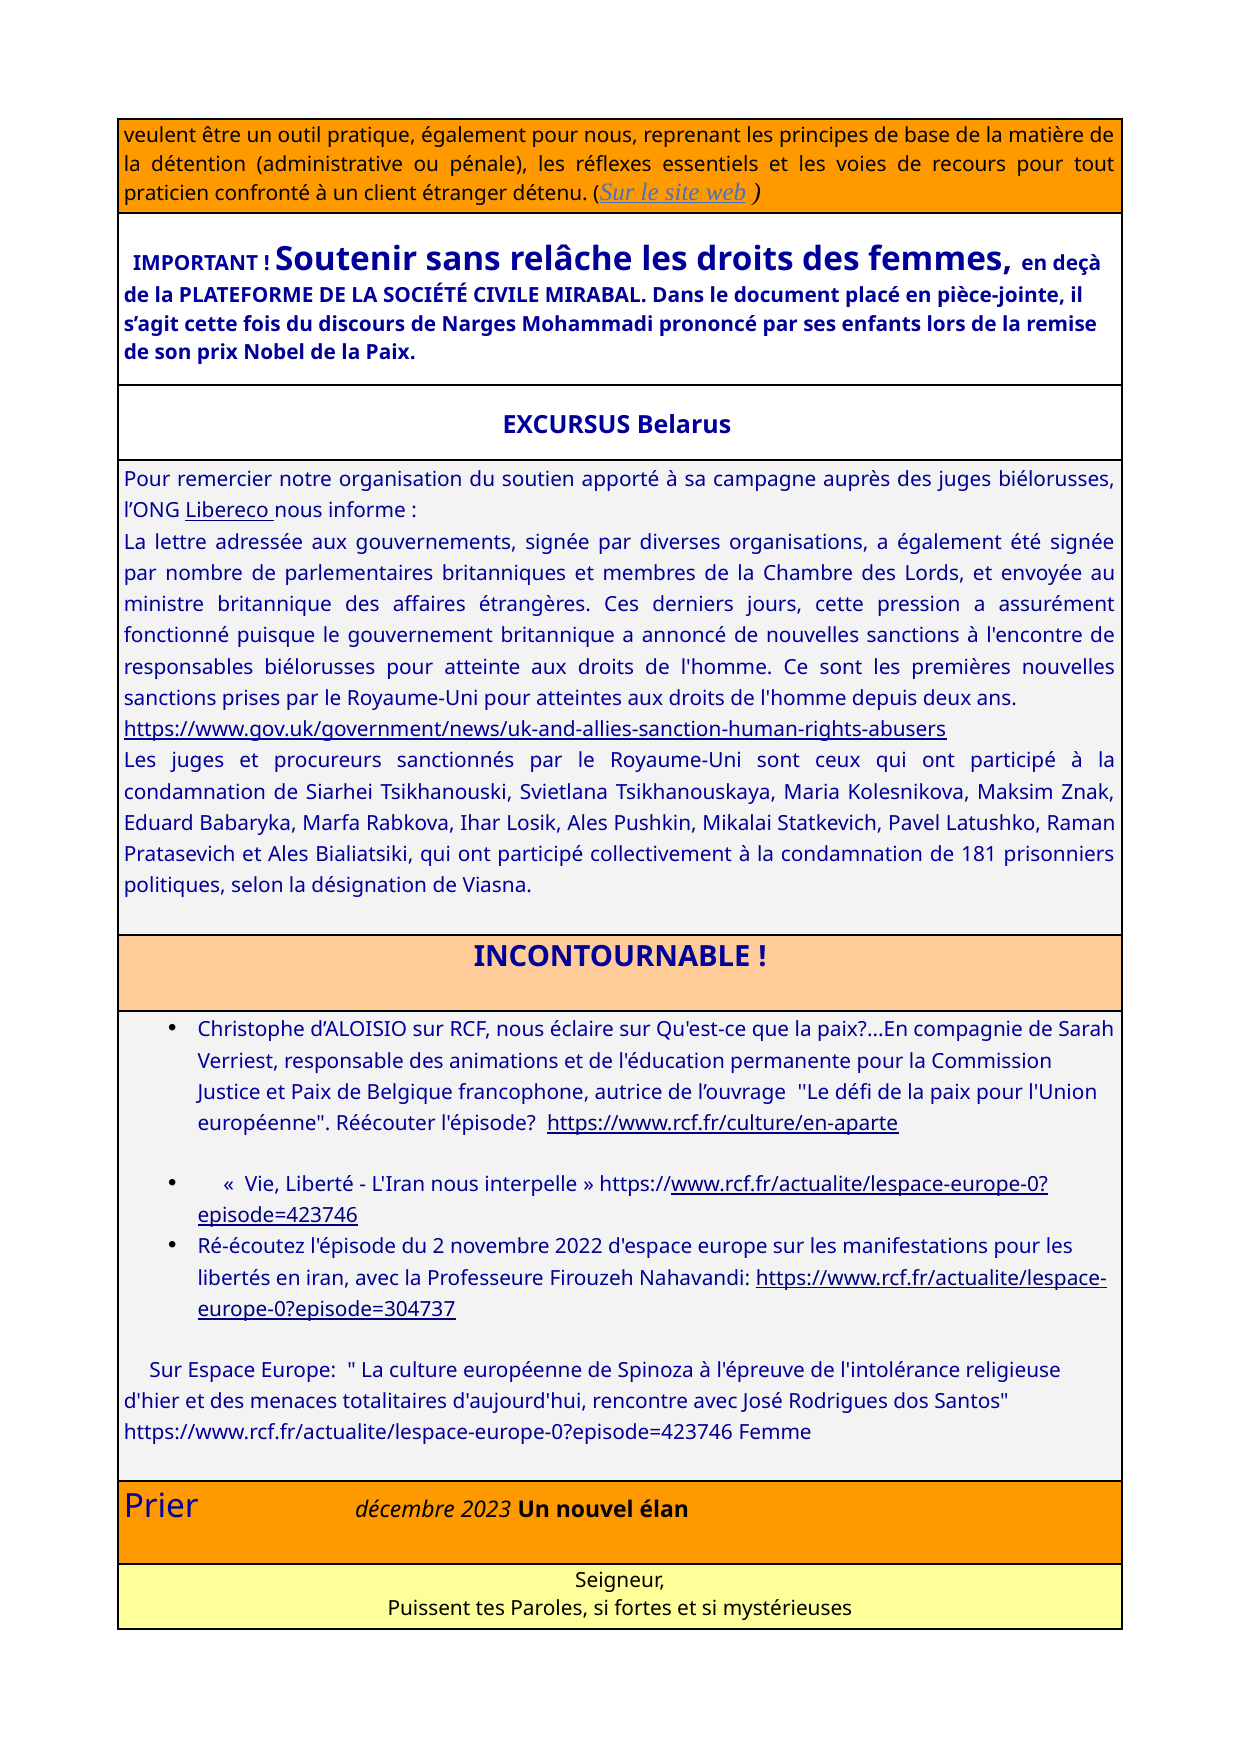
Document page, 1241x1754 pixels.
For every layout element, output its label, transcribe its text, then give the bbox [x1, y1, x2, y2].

table_cell INCONTOURNABLE ! [119, 936, 1121, 1010]
table_cell Christophe d’ALOISIO sur RCF, nous éclaire sur Qu'est-ce que la paix?...En compagnie de Sarah Verriest, responsable des animations et de l'éducation permanente pour la Commission Justice et Paix de Belgique francophone, autrice de l’ouvrage ''Le défi de la paix pour l'Union européenne". Réécouter l'épisode? https://www.rcf.fr/culture/en-aparte 🚩 « Vie, Liberté - L'Iran nous interpelle » https://www.rcf.fr/actualite/lespace-europe-0?episode=423746 Ré-écoutez l'épisode du 2 novembre 2022 d'espace europe sur les manifestations pour les libertés en iran, avec la Professeure Firouzeh Nahavandi: https://www.rcf.fr/actualite/lespace-europe-0?episode=304737 💙 Sur Espace Europe: " La culture européenne de Spinoza à l'épreuve de l'intolérance religieuse d'hier et des menaces totalitaires d'aujourd'hui, rencontre avec José Rodrigues dos Santos" https://www.rcf.fr/actualite/lespace-europe-0?episode=423746 Femme [119, 1012, 1121, 1480]
table_cell Pour remercier notre organisation du soutien apporté à sa campagne auprès des juges biélorusses, l’ONG Libereco nous informe : La lettre adressée aux gouvernements, signée par diverses organisations, a également été signée par nombre de parlementaires britanniques et membres de la Chambre des Lords, et envoyée au ministre britannique des affaires étrangères. Ces derniers jours, cette pression a assurément fonctionné puisque le gouvernement britannique a annoncé de nouvelles sanctions à l'encontre de responsables biélorusses pour atteinte aux droits de l'homme. Ce sont les premières nouvelles sanctions prises par le Royaume-Uni pour atteintes aux droits de l'homme depuis deux ans. https://www.gov.uk/government/news/uk-and-allies-sanction-human-rights-abusers Les juges et procureurs sanctionnés par le Royaume-Uni sont ceux qui ont participé à la condamnation de Siarhei Tsikhanouski, Svietlana Tsikhanouskaya, Maria Kolesnikova, Maksim Znak, Eduard Babaryka, Marfa Rabkova, Ihar Losik, Ales Pushkin, Mikalai Statkevich, Pavel Latushko, Raman Pratasevich et Ales Bialiatsiki, qui ont participé collectivement à la condamnation de 181 prisonniers politiques, selon la désignation de Viasna. [119, 461, 1121, 933]
table_cell veulent être un outil pratique, également pour nous, reprenant les principes de base de la matière de la détention (administrative ou pénale), les réflexes essentiels et les voies de recours pour tout praticien confronté à un client étranger détenu. (Sur le site web ) [119, 120, 1121, 212]
table_cell IMPORTANT ! Soutenir sans relâche les droits des femmes, en deçà de la PLATEFORME DE LA SOCIÉTÉ CIVILE MIRABAL. Dans le document placé en pièce-jointe, il s’agit cette fois du discours de Narges Mohammadi prononcé par ses enfants lors de la remise de son prix Nobel de la Paix. [119, 214, 1121, 384]
table_cell EXCURSUS Belarus [119, 386, 1121, 459]
table_cell Prier décembre 2023 Un nouvel élan [119, 1482, 1121, 1563]
table_cell Seigneur, Puissent tes Paroles, si fortes et si mystérieuses [119, 1565, 1121, 1628]
